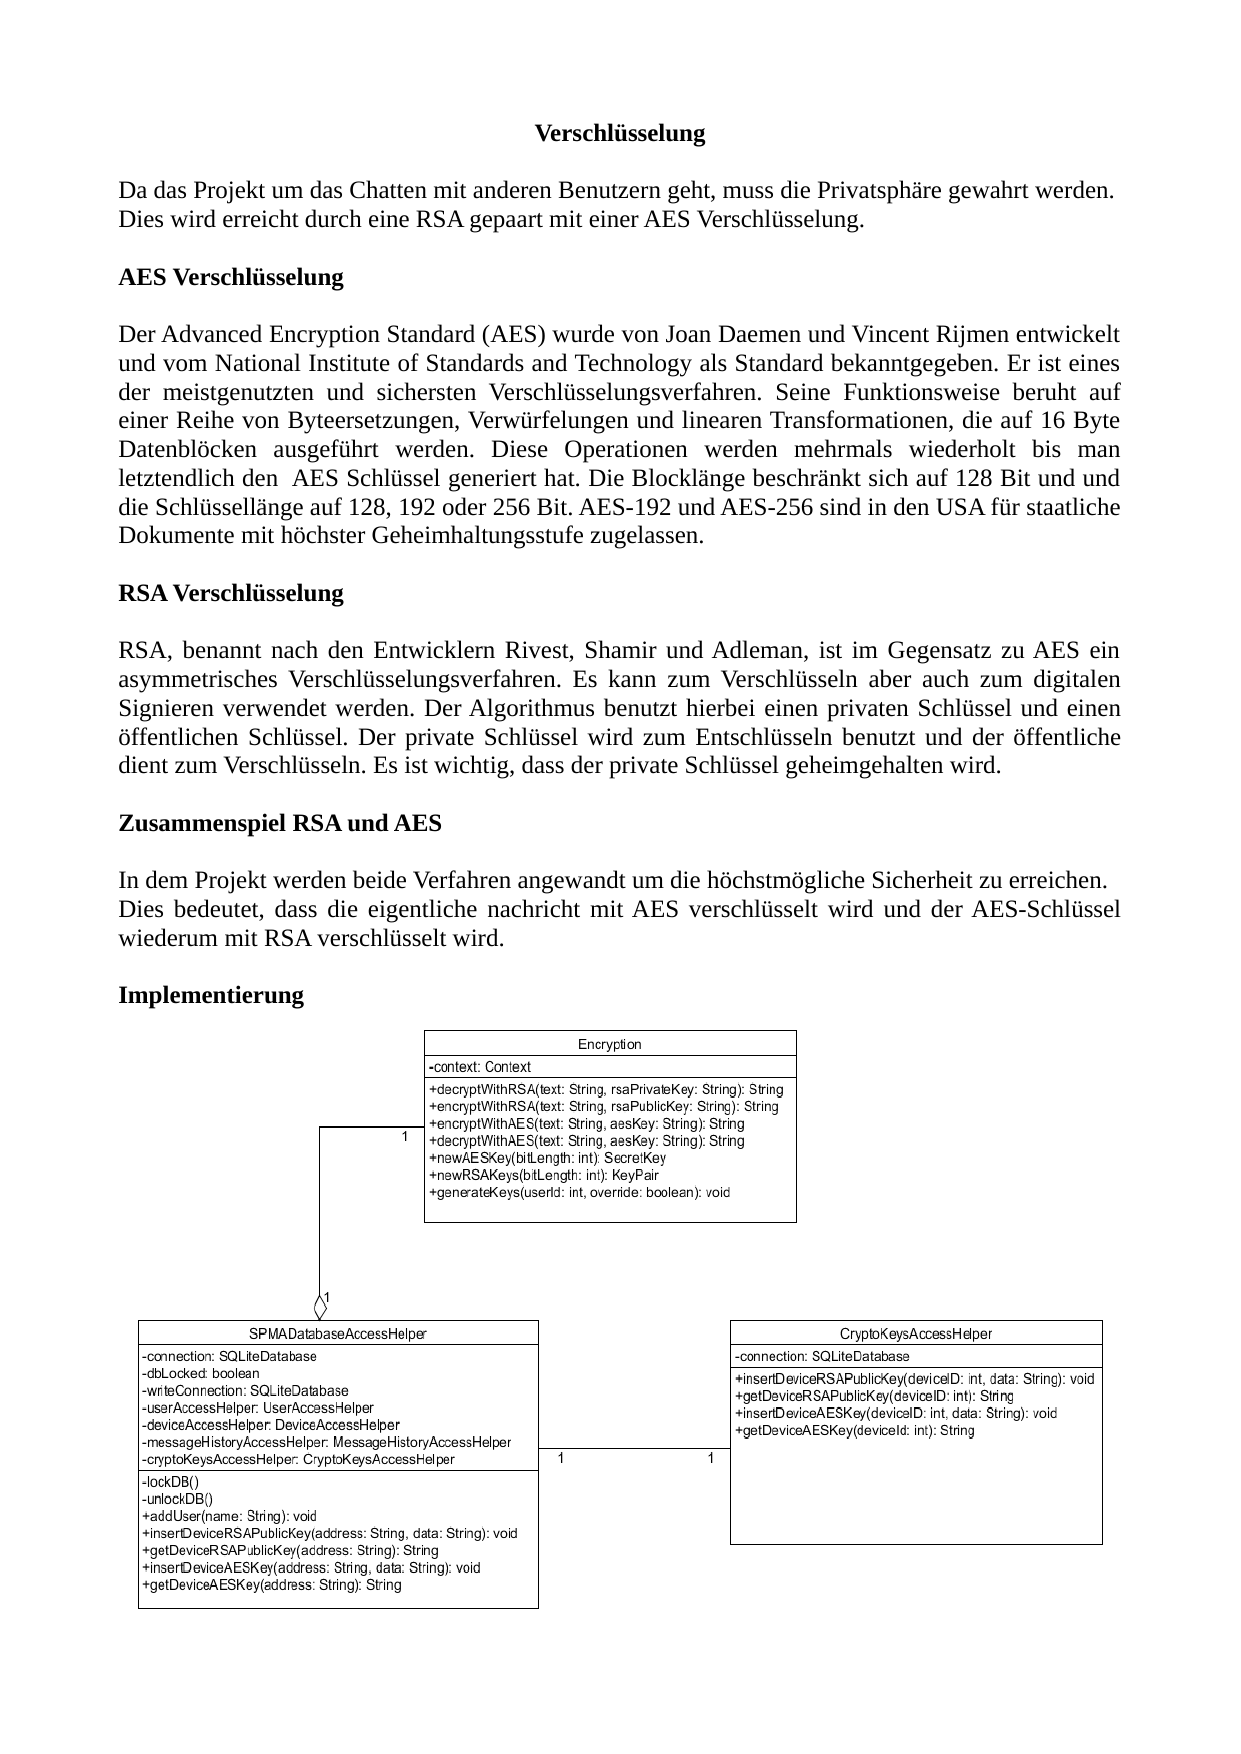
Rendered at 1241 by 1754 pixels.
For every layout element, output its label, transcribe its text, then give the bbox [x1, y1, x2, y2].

picture [118, 1009, 1122, 1631]
text Der Advanced Encryption Standard (AES) wurde von Joan Daemen und Vincent Rijmen entwickelt und vom National Institute of Standards and Technology als Standard bekanntgegeben. Er ist eines der meistgenutzten und sichersten Verschlüsselungsverfahren. Seine Funktionsweise beruht auf einer Reihe von Byteersetzungen, Verwürfelungen und linearen Transformationen, die auf 16 Byte Datenblöcken ausgeführt werden. Diese Operationen werden mehrmals wiederholt bis man letztendlich den AES Schlüssel generiert hat. Die Blocklänge beschränkt sich auf 128 Bit und und die Schlüssellänge auf 128, 192 oder 256 Bit. AES-192 und AES-256 sind in den USA für staatliche Dokumente mit höchster Geheimhaltungsstufe zugelassen. [118, 319, 1122, 549]
text Dies wird erreicht durch eine RSA gepaart mit einer AES Verschlüsselung. [118, 204, 1122, 233]
text RSA, benannt nach den Entwicklern Rivest, Shamir und Adleman, ist im Gegensatz zu AES ein asymmetrisches Verschlüsselungsverfahren. Es kann zum Verschlüsseln aber auch zum digitalen Signieren verwendet werden. Der Algorithmus benutzt hierbei einen privaten Schlüssel und einen öffentlichen Schlüssel. Der private Schlüssel wird zum Entschlüsseln benutzt und der öffentliche dient zum Verschlüsseln. Es ist wichtig, dass der private Schlüssel geheimgehalten wird. [118, 636, 1122, 779]
text Verschlüsselung [118, 118, 1122, 147]
text Implementierung [118, 981, 1122, 1009]
text Da das Projekt um das Chatten mit anderen Benutzern geht, muss die Privatsphäre gewahrt werden. [118, 176, 1122, 204]
text In dem Projekt werden beide Verfahren angewandt um die höchstmögliche Sicherheit zu erreichen. [118, 866, 1122, 894]
text Dies bedeutet, dass die eigentliche nachricht mit AES verschlüsselt wird und der AES-Schlüssel wiederum mit RSA verschlüsselt wird. [118, 894, 1122, 952]
text AES Verschlüsselung [118, 262, 1122, 291]
text RSA Verschlüsselung [118, 578, 1122, 607]
text Zusammenspiel RSA und AES [118, 808, 1122, 837]
